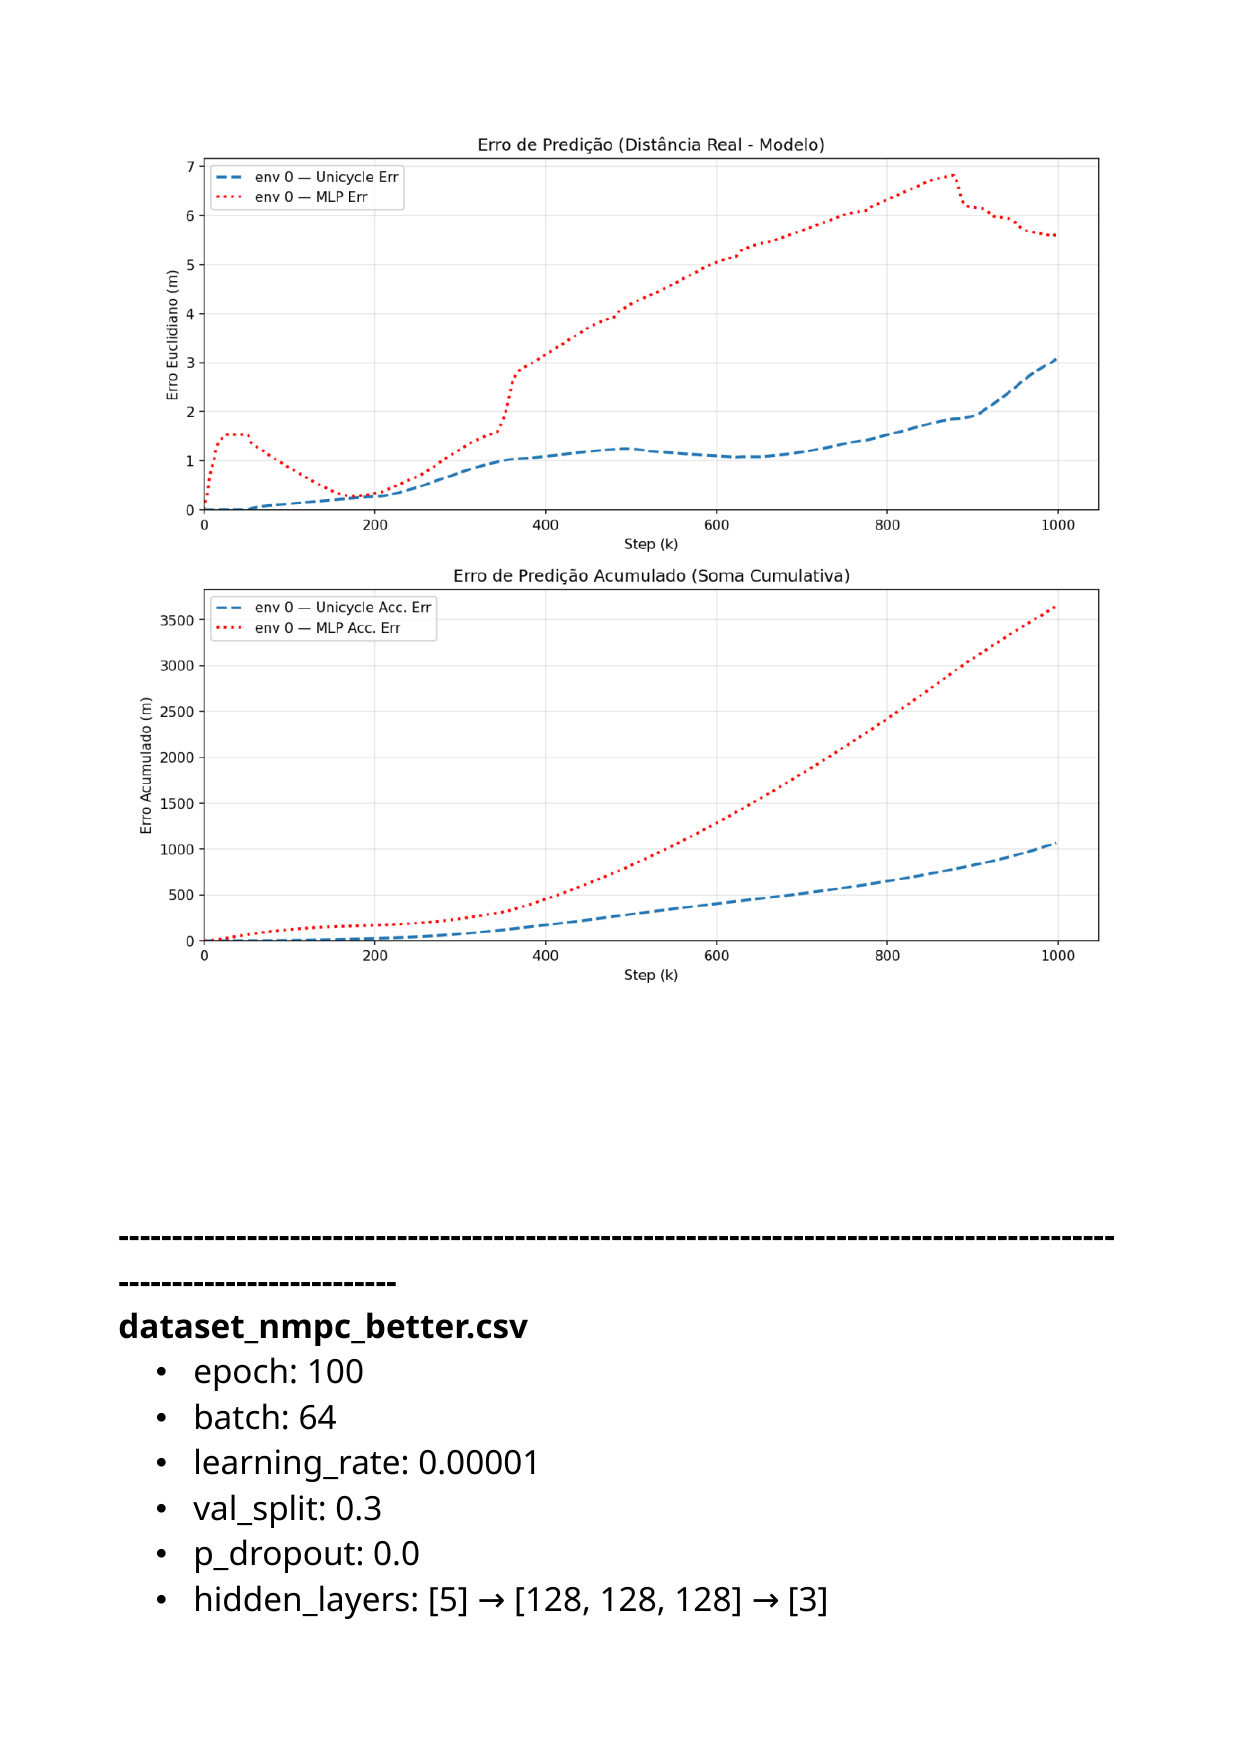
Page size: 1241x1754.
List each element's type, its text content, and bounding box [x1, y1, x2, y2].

list epoch: 100 [156, 1348, 1122, 1394]
text dataset_nmpc_better.csv [118, 1303, 1122, 1348]
list hidden_layers: [5] → [128, 128, 128] → [3] [156, 1575, 1122, 1621]
list p_dropout: 0.0 [156, 1530, 1122, 1575]
list learning_rate: 0.00001 [156, 1439, 1122, 1484]
picture [134, 118, 1106, 985]
list batch: 64 [156, 1394, 1122, 1439]
list val_split: 0.3 [156, 1484, 1122, 1530]
text ----------------------------------------------------------------------------------------------------------------------- [118, 1212, 1122, 1303]
